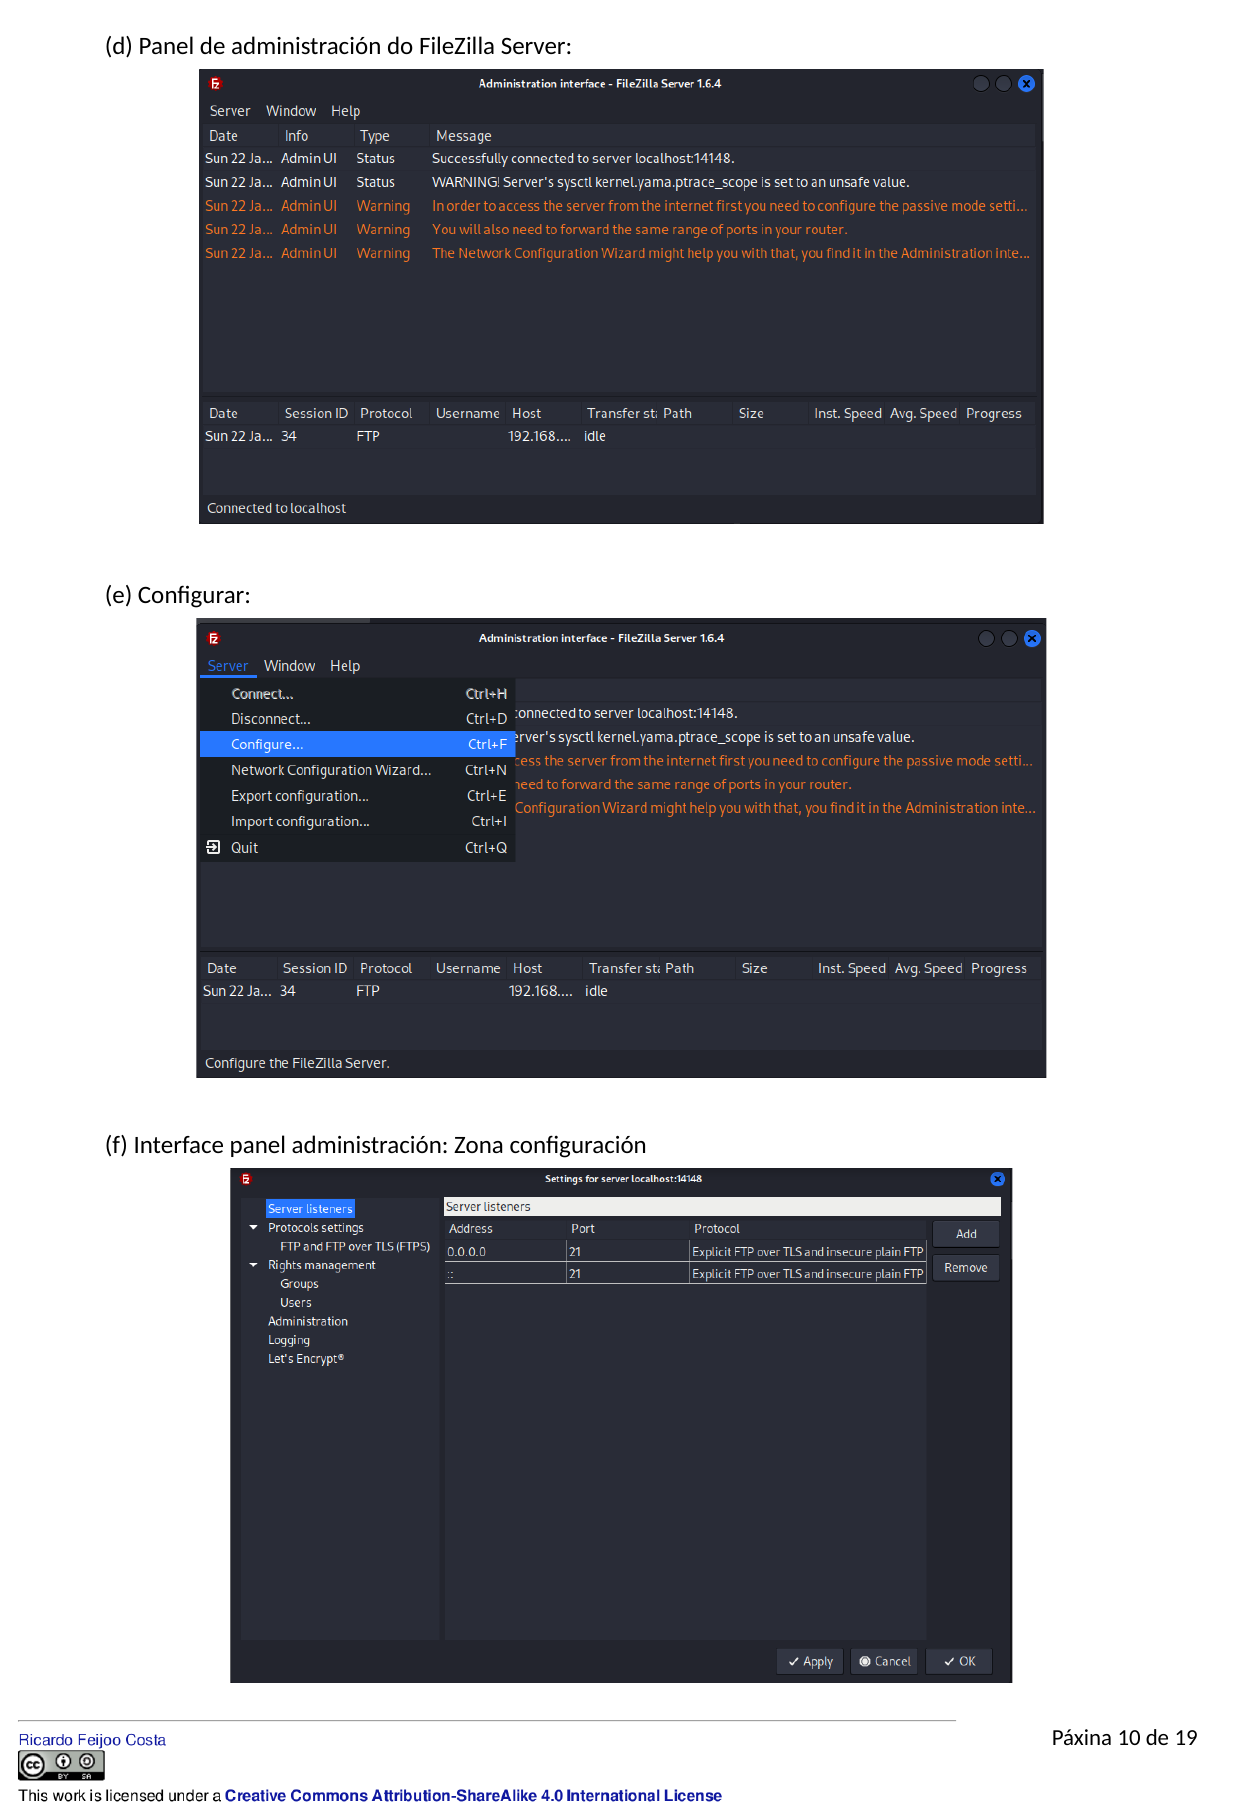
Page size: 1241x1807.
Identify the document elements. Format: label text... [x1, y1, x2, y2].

picture [196, 618, 1047, 1078]
picture [230, 1168, 1013, 1683]
text (f) Interface panel administración: Zona configuración [104, 1129, 1197, 1160]
picture [8, 1715, 957, 1806]
text (e) Configurar: [104, 580, 1197, 610]
picture [199, 69, 1044, 524]
text (d) Panel de administración do FileZilla Server: [104, 30, 1197, 60]
